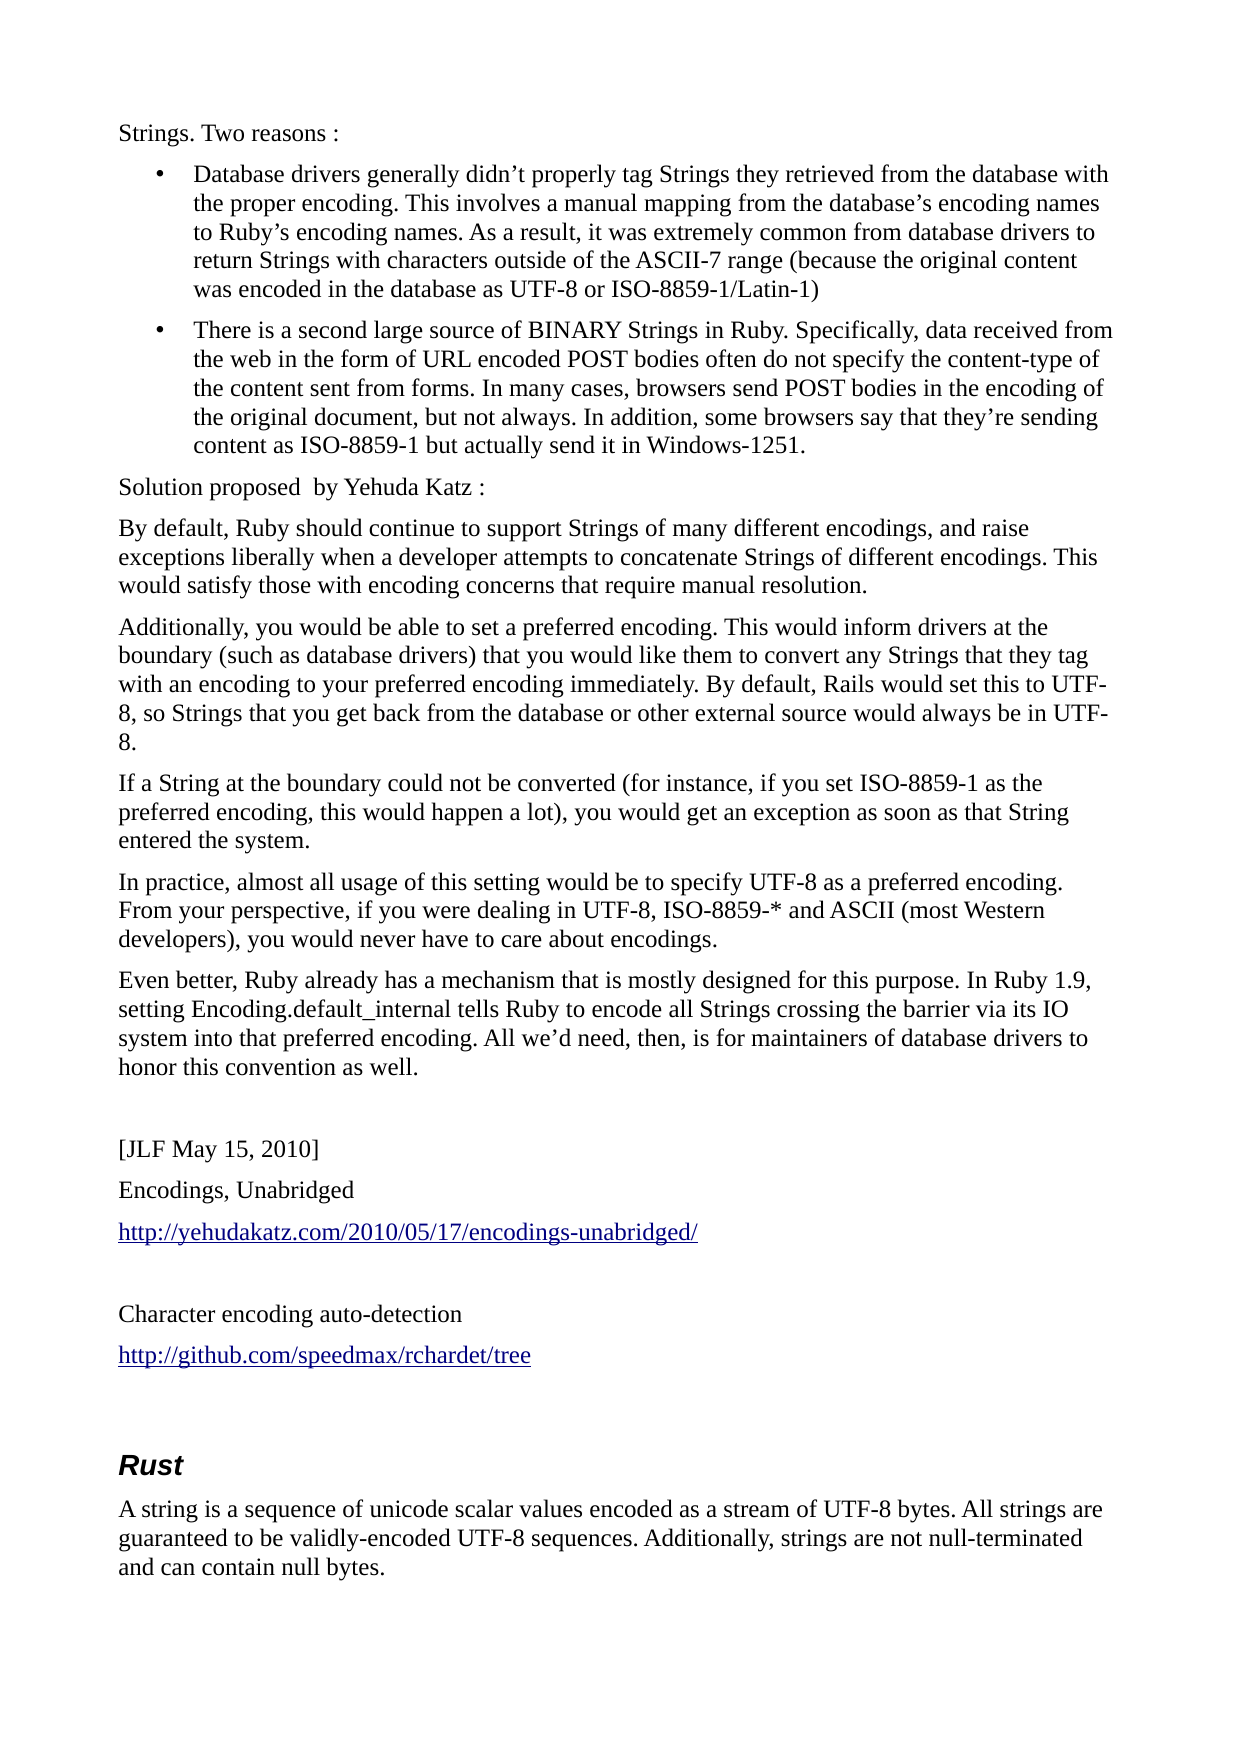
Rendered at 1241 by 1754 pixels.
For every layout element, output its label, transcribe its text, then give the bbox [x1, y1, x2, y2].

text Even better, Ruby already has a mechanism that is mostly designed for this purpose. In Ruby 1.9, setting Encoding.default_internal tells Ruby to encode all Strings crossing the barrier via its IO system into that preferred encoding. All we’d need, then, is for maintainers of database drivers to honor this convention as well. [118, 966, 1122, 1081]
text If a String at the boundary could not be converted (for instance, if you set ISO-8859-1 as the preferred encoding, this would happen a lot), you would get an exception as soon as that String entered the system. [118, 768, 1122, 854]
text Character encoding auto-detection [118, 1299, 1122, 1328]
list Database drivers generally didn’t properly tag Strings they retrieved from the database with the proper encoding. This involves a manual mapping from the database’s encoding names to Ruby’s encoding names. As a result, it was extremely common from database drivers to return Strings with characters outside of the ASCII-7 range (because the original content was encoded in the database as UTF-8 or ISO-8859-1/Latin-1) [156, 159, 1122, 303]
text Additionally, you would be able to set a preferred encoding. This would inform drivers at the boundary (such as database drivers) that you would like them to convert any Strings that they tag with an encoding to your preferred encoding immediately. By default, Rails would set this to UTF-8, so Strings that you get back from the database or other external source would always be in UTF-8. [118, 612, 1122, 756]
list There is a second large source of BINARY Strings in Ruby. Specifically, data received from the web in the form of URL encoded POST bodies often do not specify the content-type of the content sent from forms. In many cases, browsers send POST bodies in the encoding of the original document, but not always. In addition, some browsers say that they’re sending content as ISO-8859-1 but actually send it in Windows-1251. [156, 316, 1122, 459]
text Solution proposed by Yehuda Katz : [118, 472, 1122, 501]
text In practice, almost all usage of this setting would be to specify UTF-8 as a preferred encoding. From your perspective, if you were dealing in UTF-8, ISO-8859-* and ASCII (most Western developers), you would never have to care about encodings. [118, 867, 1122, 953]
text A string is a sequence of unicode scalar values encoded as a stream of UTF-8 bytes. All strings are guaranteed to be validly-encoded UTF-8 sequences. Additionally, strings are not null-terminated and can contain null bytes. [118, 1494, 1122, 1580]
text [JLF May 15, 2010] [118, 1134, 1122, 1163]
text By default, Ruby should continue to support Strings of many different encodings, and raise exceptions liberally when a developer attempts to concatenate Strings of different encodings. This would satisfy those with encoding concerns that require manual resolution. [118, 513, 1122, 599]
text Strings. Two reasons : [118, 118, 1122, 147]
text http://yehudakatz.com/2010/05/17/encodings-unabridged/ [118, 1217, 1122, 1246]
text http://github.com/speedmax/rchardet/tree [118, 1341, 1122, 1369]
subtitle Rust [118, 1448, 1122, 1482]
text Encodings, Unabridged [118, 1176, 1122, 1204]
